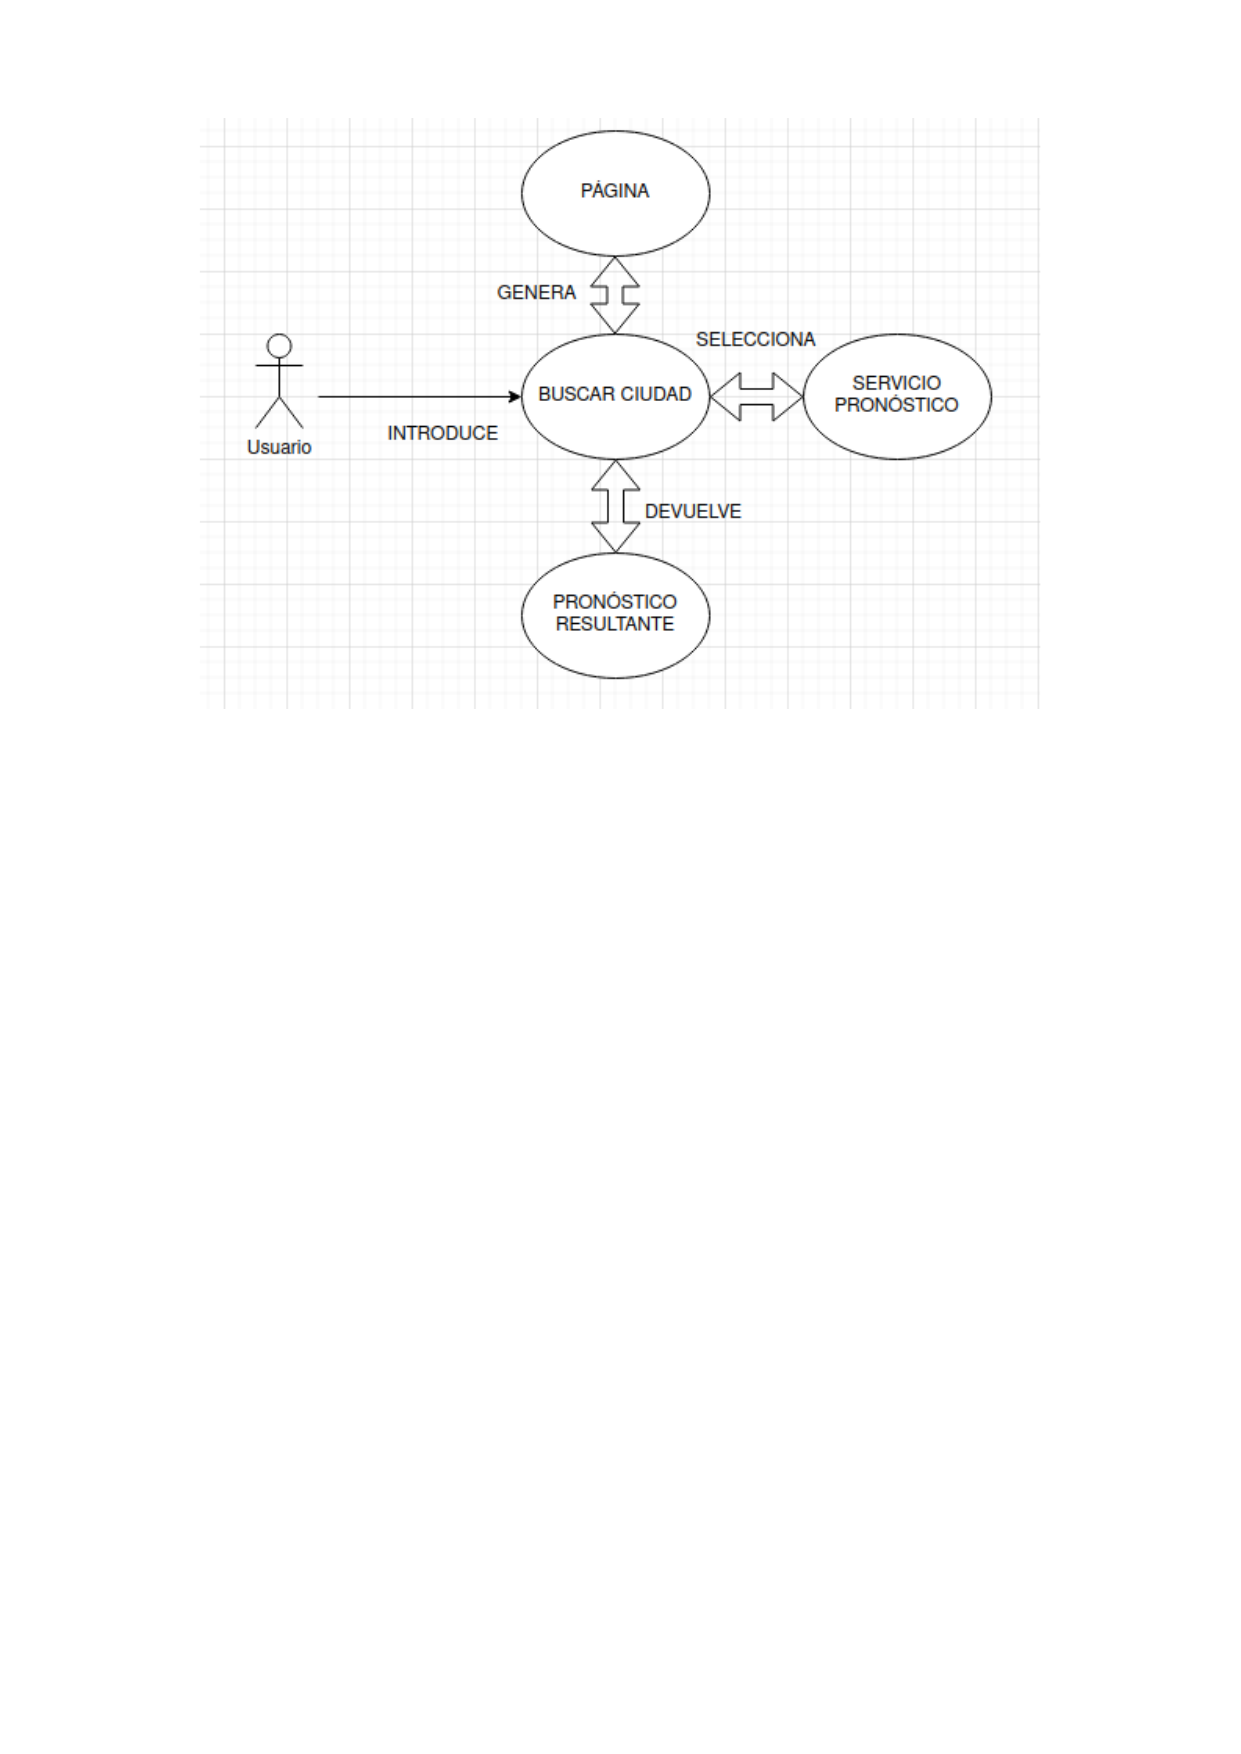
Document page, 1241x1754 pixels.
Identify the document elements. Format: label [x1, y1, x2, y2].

picture [199, 118, 1041, 709]
